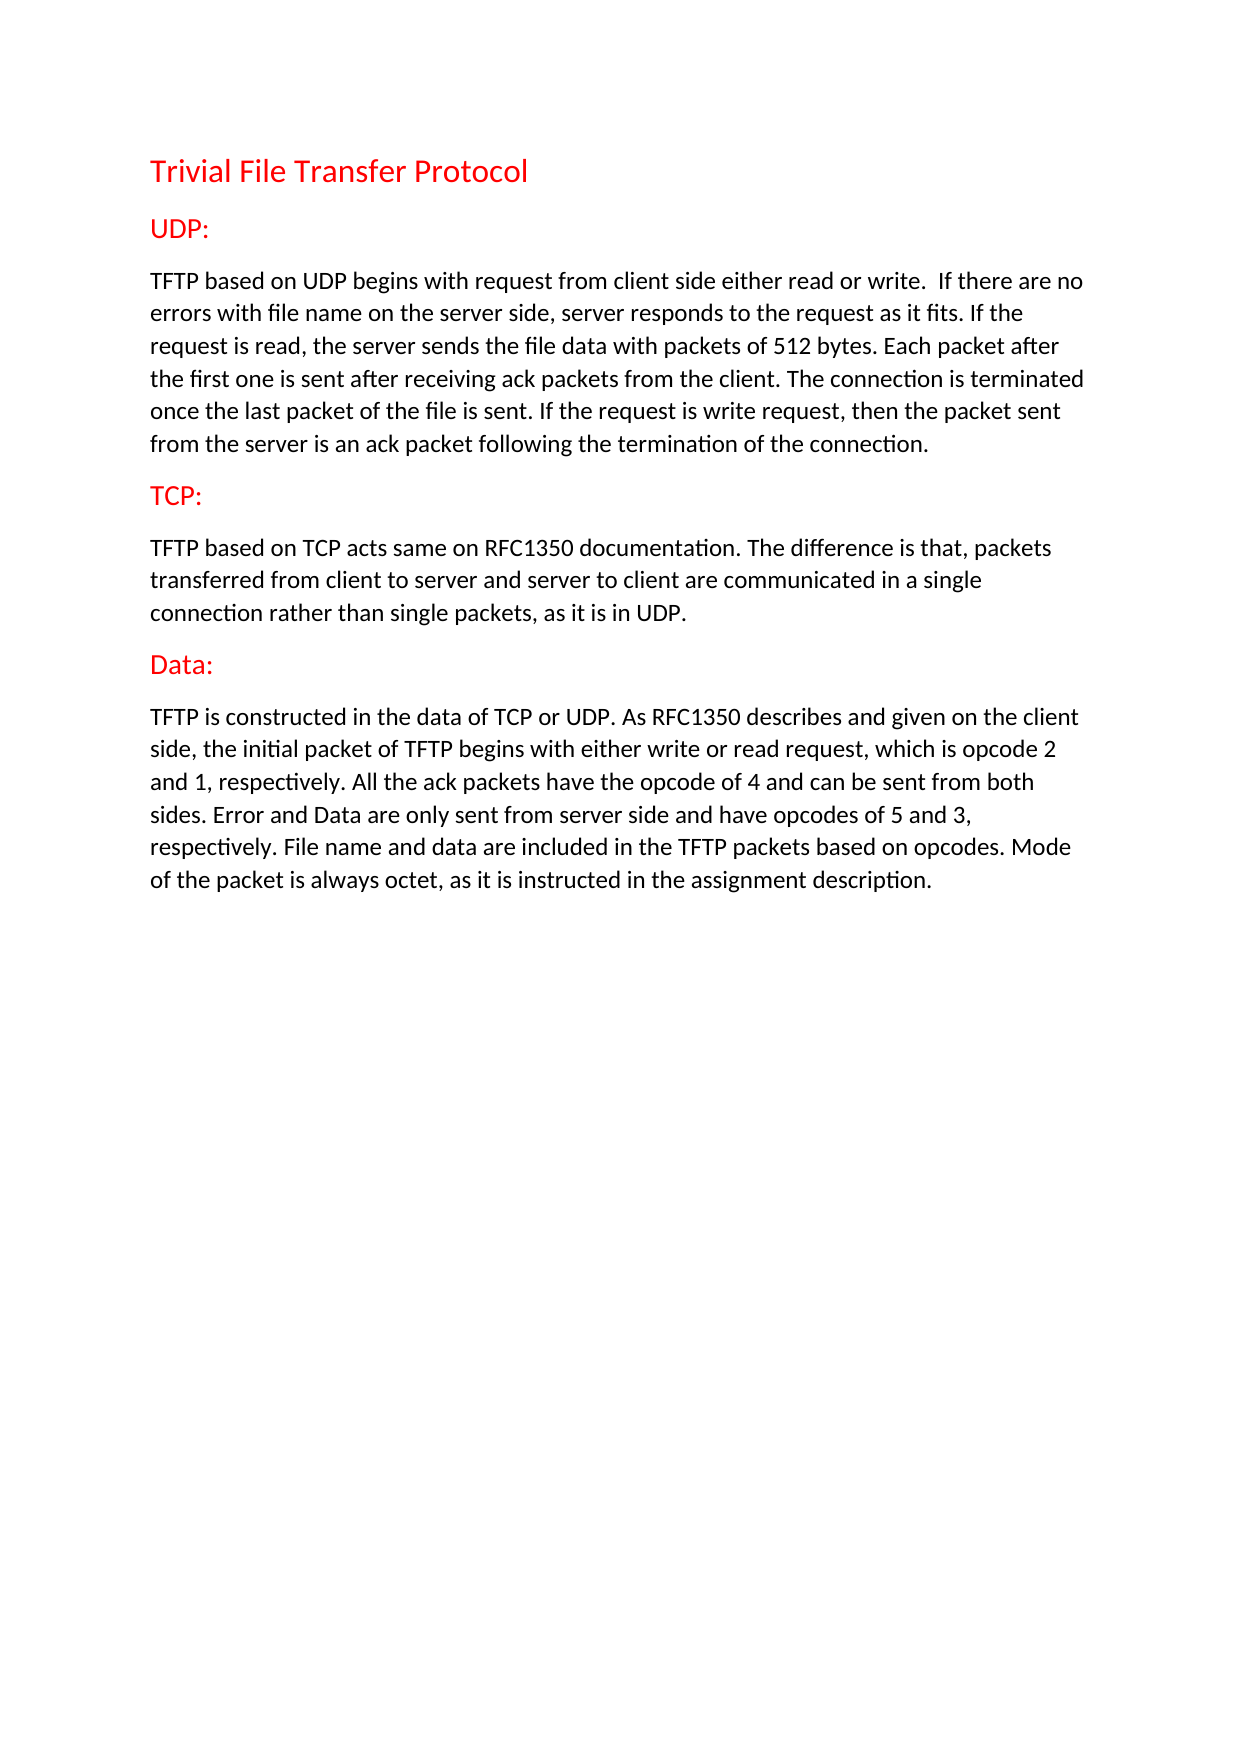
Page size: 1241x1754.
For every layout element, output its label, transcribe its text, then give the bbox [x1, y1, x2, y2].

text UDP: [150, 210, 1090, 246]
text Data: [150, 646, 1090, 682]
text Trivial File Transfer Protocol [150, 150, 1090, 191]
text TFTP based on UDP begins with request from client side either read or write. If there are no errors with file name on the server side, server responds to the request as it fits. If the request is read, the server sends the file data with packets of 512 bytes. Each packet after the first one is sent after receiving ack packets from the client. The connection is terminated once the last packet of the file is sent. If the request is write request, then the packet sent from the server is an ack packet following the termination of the connection. [150, 265, 1090, 458]
text TFTP is constructed in the data of TCP or UDP. As RFC1350 describes and given on the client side, the initial packet of TFTP begins with either write or read request, which is opcode 2 and 1, respectively. All the ack packets have the opcode of 4 and can be sent from both sides. Error and Data are only sent from server side and have opcodes of 5 and 3, respectively. File name and data are included in the TFTP packets based on opcodes. Mode of the packet is always octet, as it is instructed in the assignment description. [150, 701, 1090, 894]
text TFTP based on TCP acts same on RFC1350 documentation. The difference is that, packets transferred from client to server and server to client are communicated in a single connection rather than single packets, as it is in UDP. [150, 532, 1090, 628]
text TCP: [150, 477, 1090, 513]
